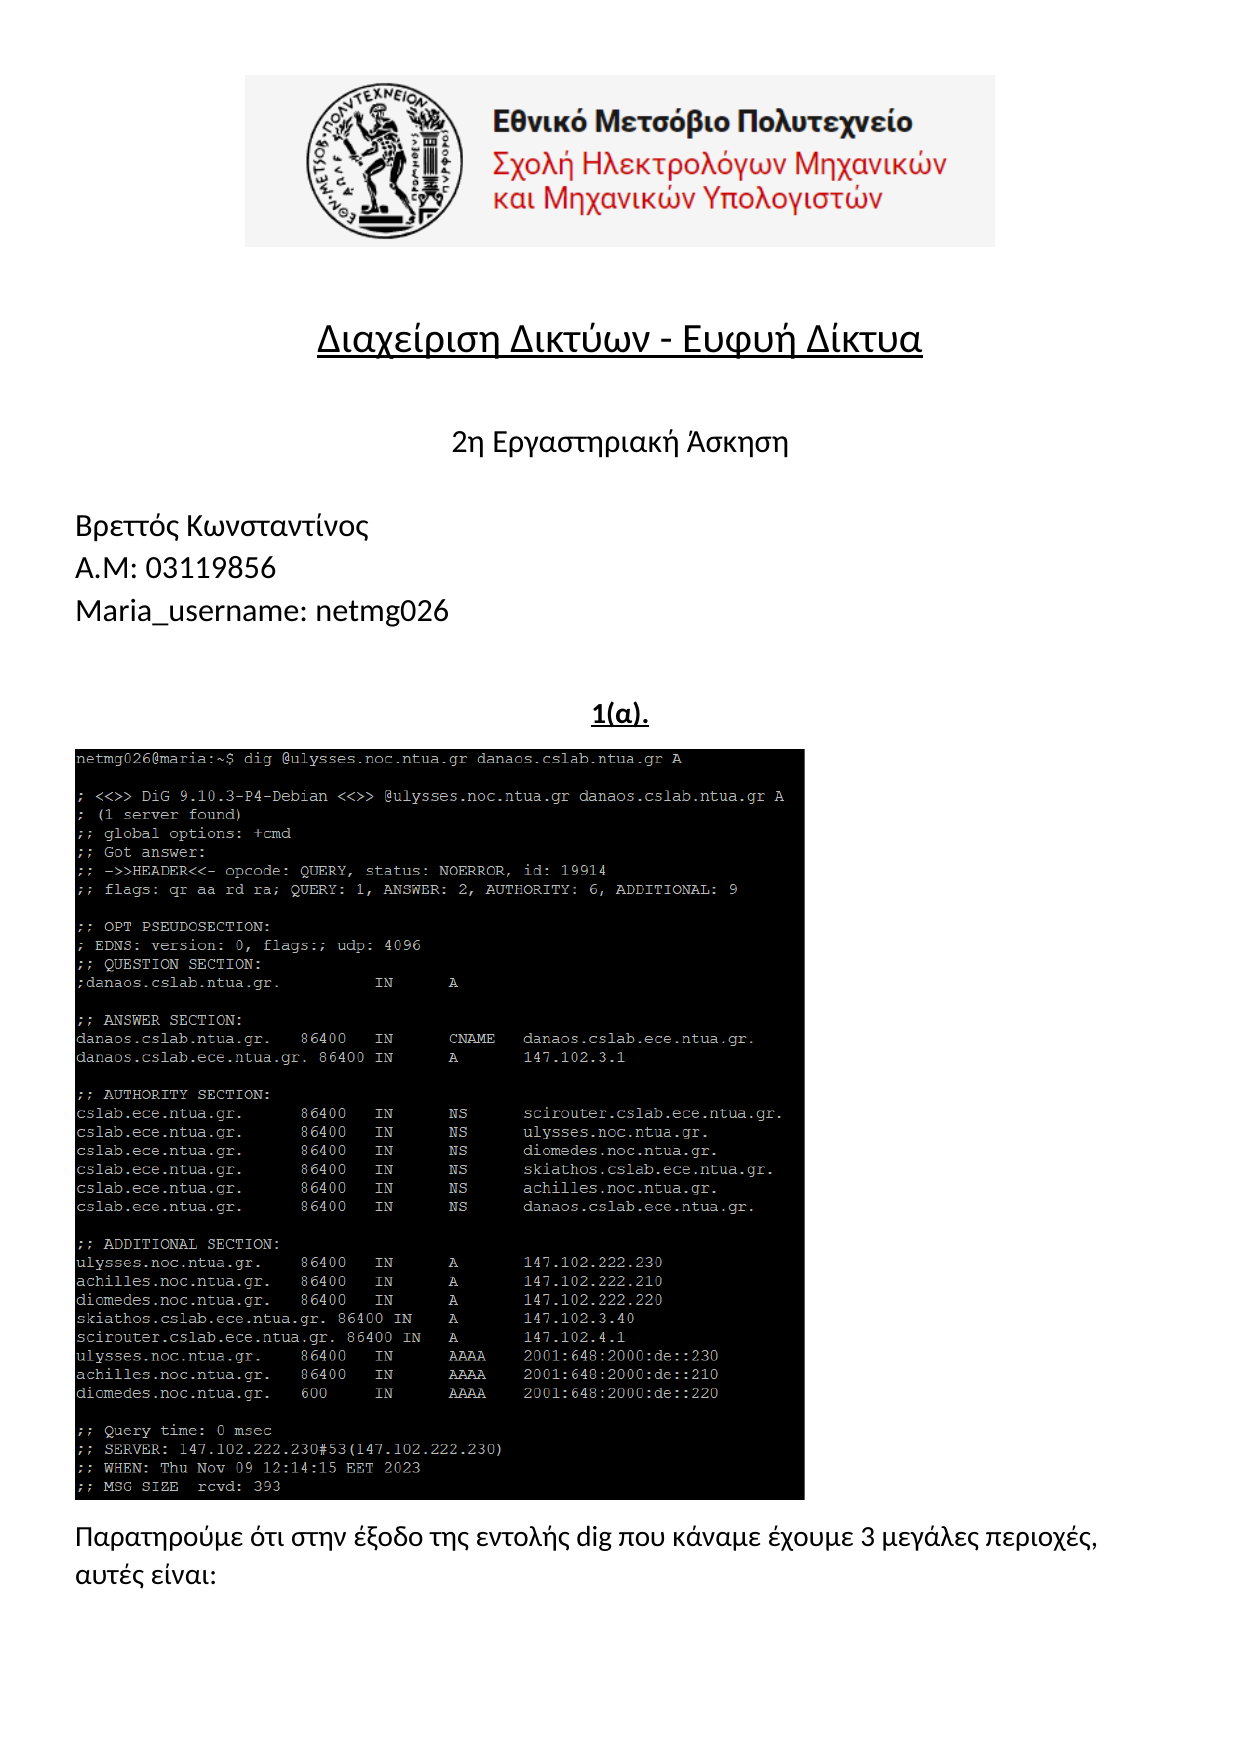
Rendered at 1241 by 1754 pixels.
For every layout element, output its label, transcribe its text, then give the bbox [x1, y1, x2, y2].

text Διαχείριση Δικτύων - Ευφυή Δίκτυα [75, 312, 1165, 363]
text Maria_username: netmg026 [75, 589, 1165, 629]
text Α.Μ: 03119856 [75, 547, 1165, 587]
text 2η Εργαστηριακή Άσκηση [75, 421, 1165, 460]
text Βρεττός Κωνσταντίνος [75, 505, 1165, 544]
text Παρατηρούμε ότι στην έξοδο της εντολής dig που κάναμε έχουμε 3 μεγάλες περιοχές, αυτές είναι: [75, 1518, 1165, 1592]
text 1(α). [75, 695, 1165, 731]
